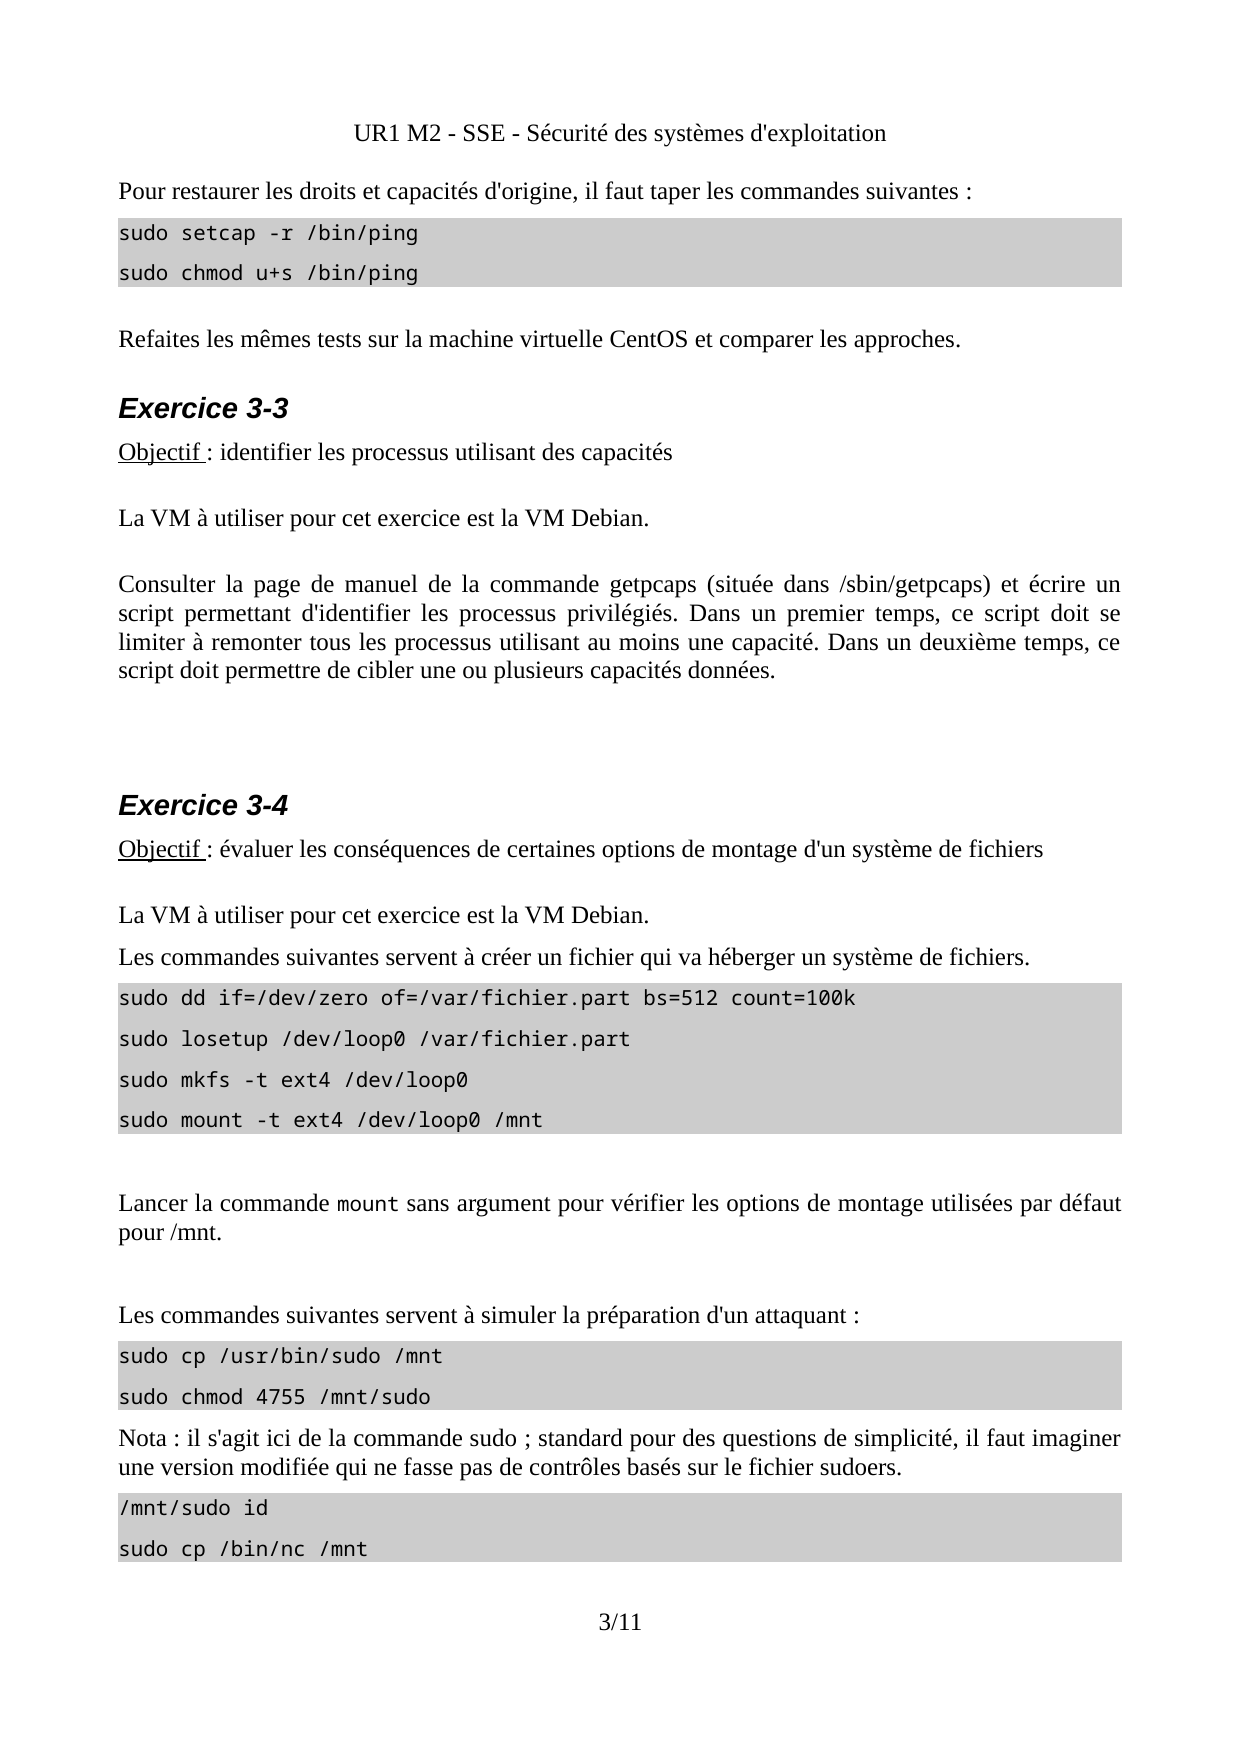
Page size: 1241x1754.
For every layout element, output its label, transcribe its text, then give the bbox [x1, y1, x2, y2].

text Consulter la page de manuel de la commande getpcaps (située dans /sbin/getpcaps) et écrire un script permettant d'identifier les processus privilégiés. Dans un premier temps, ce script doit se limiter à remonter tous les processus utilisant au moins une capacité. Dans un deuxième temps, ce script doit permettre de cibler une ou plusieurs capacités données. [118, 569, 1122, 684]
text Objectif : évaluer les conséquences de certaines options de montage d'un système de fichiers [118, 834, 1122, 863]
text Les commandes suivantes servent à créer un fichier qui va héberger un système de fichiers. [118, 942, 1122, 970]
text /mnt/sudo id [118, 1493, 1122, 1521]
subtitle Exercice 3-3 [118, 391, 1122, 424]
text Lancer la commande mount sans argument pour vérifier les options de montage utilisées par défaut pour /mnt. [118, 1188, 1122, 1246]
text Nota : il s'agit ici de la commande sudo ; standard pour des questions de simplicité, il faut imaginer une version modifiée qui ne fasse pas de contrôles basés sur le fichier sudoers. [118, 1423, 1122, 1480]
subtitle Exercice 3-4 [118, 788, 1122, 822]
text La VM à utiliser pour cet exercice est la VM Debian. [118, 900, 1122, 929]
text sudo setcap -r /bin/ping [118, 218, 1122, 246]
text sudo dd if=/dev/zero of=/var/fichier.part bs=512 count=100k [118, 983, 1122, 1011]
text La VM à utiliser pour cet exercice est la VM Debian. [118, 503, 1122, 532]
text Pour restaurer les droits et capacités d'origine, il faut taper les commandes suivantes : [118, 176, 1122, 205]
text Les commandes suivantes servent à simuler la préparation d'un attaquant : [118, 1300, 1122, 1328]
text sudo mkfs -t ext4 /dev/loop0 [118, 1065, 1122, 1093]
text Refaites les mêmes tests sur la machine virtuelle CentOS et comparer les approches. [118, 324, 1122, 353]
text sudo cp /bin/nc /mnt [118, 1534, 1122, 1562]
text sudo chmod u+s /bin/ping [118, 258, 1122, 287]
text sudo mount -t ext4 /dev/loop0 /mnt [118, 1106, 1122, 1134]
text sudo chmod 4755 /mnt/sudo [118, 1382, 1122, 1410]
text sudo losetup /dev/loop0 /var/fichier.part [118, 1024, 1122, 1052]
text sudo cp /usr/bin/sudo /mnt [118, 1341, 1122, 1369]
text Objectif : identifier les processus utilisant des capacités [118, 437, 1122, 466]
